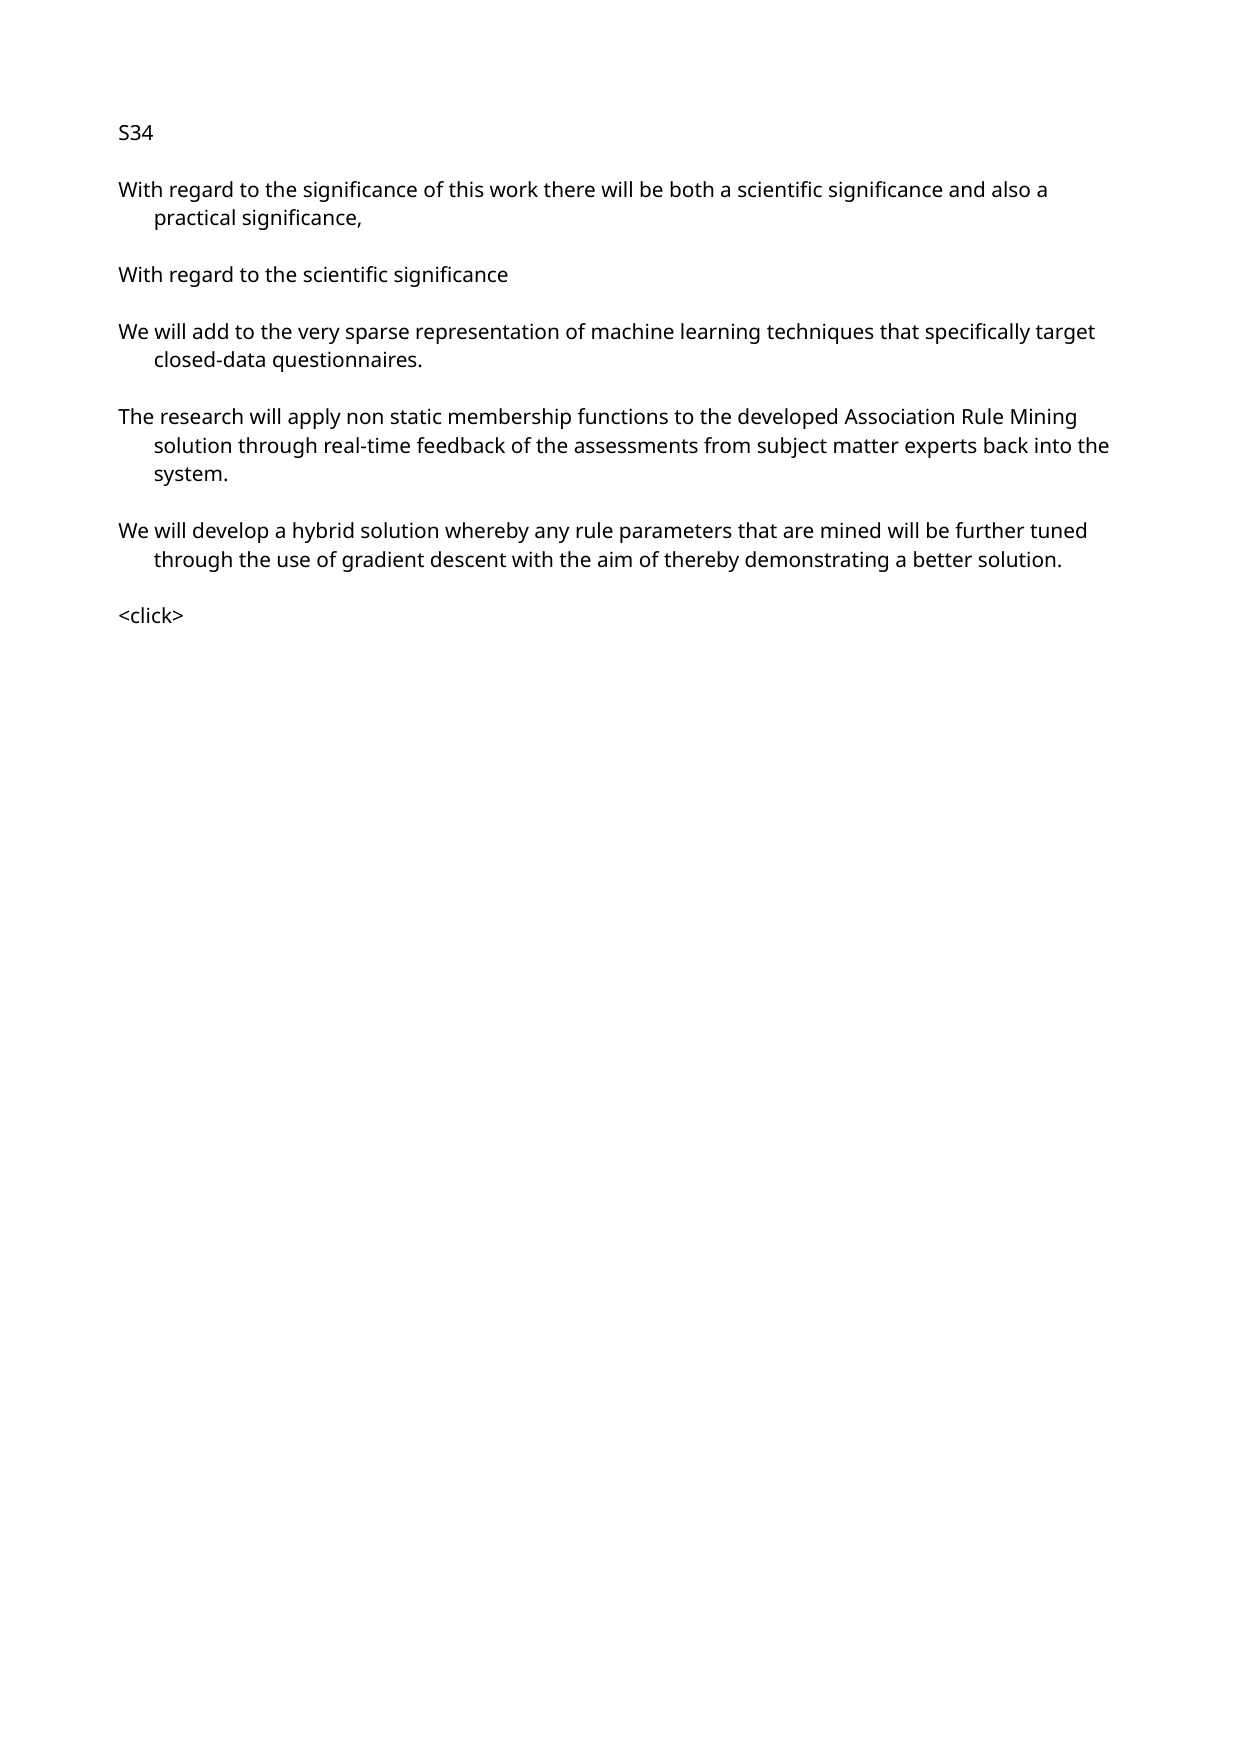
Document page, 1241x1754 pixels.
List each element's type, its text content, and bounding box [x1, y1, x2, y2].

text <click> [118, 602, 1122, 630]
text We will add to the very sparse representation of machine learning techniques that specifically target closed-data questionnaires. [118, 317, 1122, 374]
text With regard to the scientific significance [118, 260, 1122, 289]
text With regard to the significance of this work there will be both a scientific significance and also a practical significance, [118, 175, 1122, 232]
text S34 [118, 118, 1122, 147]
text The research will apply non static membership functions to the developed Association Rule Mining solution through real-time feedback of the assessments from subject matter experts back into the system. [118, 402, 1122, 488]
text We will develop a hybrid solution whereby any rule parameters that are mined will be further tuned through the use of gradient descent with the aim of thereby demonstrating a better solution. [118, 516, 1122, 573]
